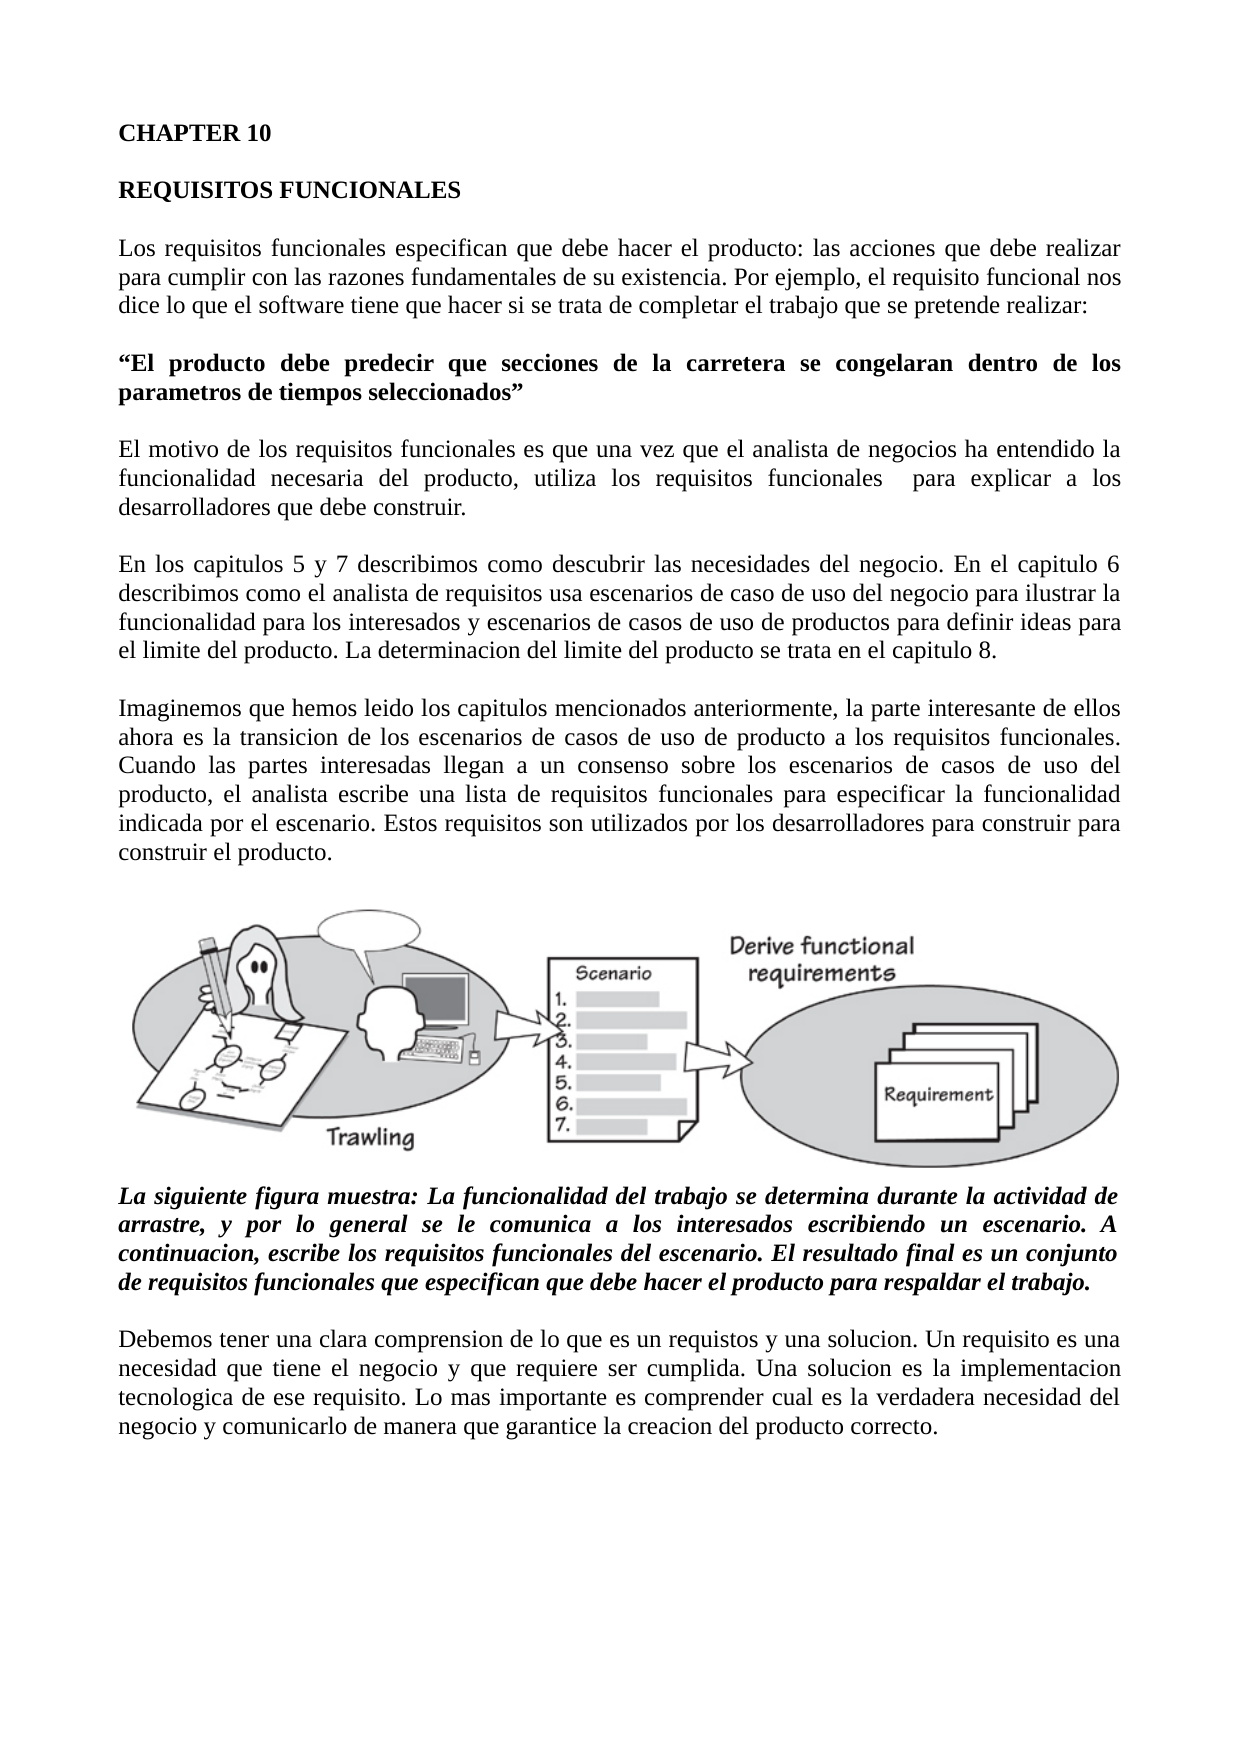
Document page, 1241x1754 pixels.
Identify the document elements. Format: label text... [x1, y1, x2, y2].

text Debemos tener una clara comprension de lo que es un requistos y una solucion. Un requisito es una necesidad que tiene el negocio y que requiere ser cumplida. Una solucion es la implementacion tecnologica de ese requisito. Lo mas importante es comprender cual es la verdadera necesidad del negocio y comunicarlo de manera que garantice la creacion del producto correcto. [118, 1324, 1122, 1439]
text “El producto debe predecir que secciones de la carretera se congelaran dentro de los parametros de tiempos seleccionados” [118, 348, 1122, 406]
text Imaginemos que hemos leido los capitulos mencionados anteriormente, la parte interesante de ellos ahora es la transicion de los escenarios de casos de uso de producto a los requisitos funcionales. Cuando las partes interesadas llegan a un consenso sobre los escenarios de casos de uso del producto, el analista escribe una lista de requisitos funcionales para especificar la funcionalidad indicada por el escenario. Estos requisitos son utilizados por los desarrolladores para construir para construir el producto. [118, 693, 1122, 866]
text En los capitulos 5 y 7 describimos como descubrir las necesidades del negocio. En el capitulo 6 describimos como el analista de requisitos usa escenarios de caso de uso del negocio para ilustrar la funcionalidad para los interesados y escenarios de casos de uso de productos para definir ideas para el limite del producto. La determinacion del limite del producto se trata en el capitulo 8. [118, 549, 1122, 664]
text Los requisitos funcionales especifican que debe hacer el producto: las acciones que debe realizar para cumplir con las razones fundamentales de su existencia. Por ejemplo, el requisito funcional nos dice lo que el software tiene que hacer si se trata de completar el trabajo que se pretende realizar: [118, 233, 1122, 319]
text CHAPTER 10 [118, 118, 1122, 147]
text REQUISITOS FUNCIONALES [118, 176, 1122, 204]
text La siguiente figura muestra: La funcionalidad del trabajo se determina durante la actividad de arrastre, y por lo general se le comunica a los interesados escribiendo un escenario. A continuacion, escribe los requisitos funcionales del escenario. El resultado final es un conjunto de requisitos funcionales que especifican que debe hacer el producto para respaldar el trabajo. [118, 1181, 1122, 1296]
text El motivo de los requisitos funcionales es que una vez que el analista de negocios ha entendido la funcionalidad necesaria del producto, utiliza los requisitos funcionales para explicar a los desarrolladores que debe construir. [118, 434, 1122, 521]
picture [118, 894, 1123, 1181]
